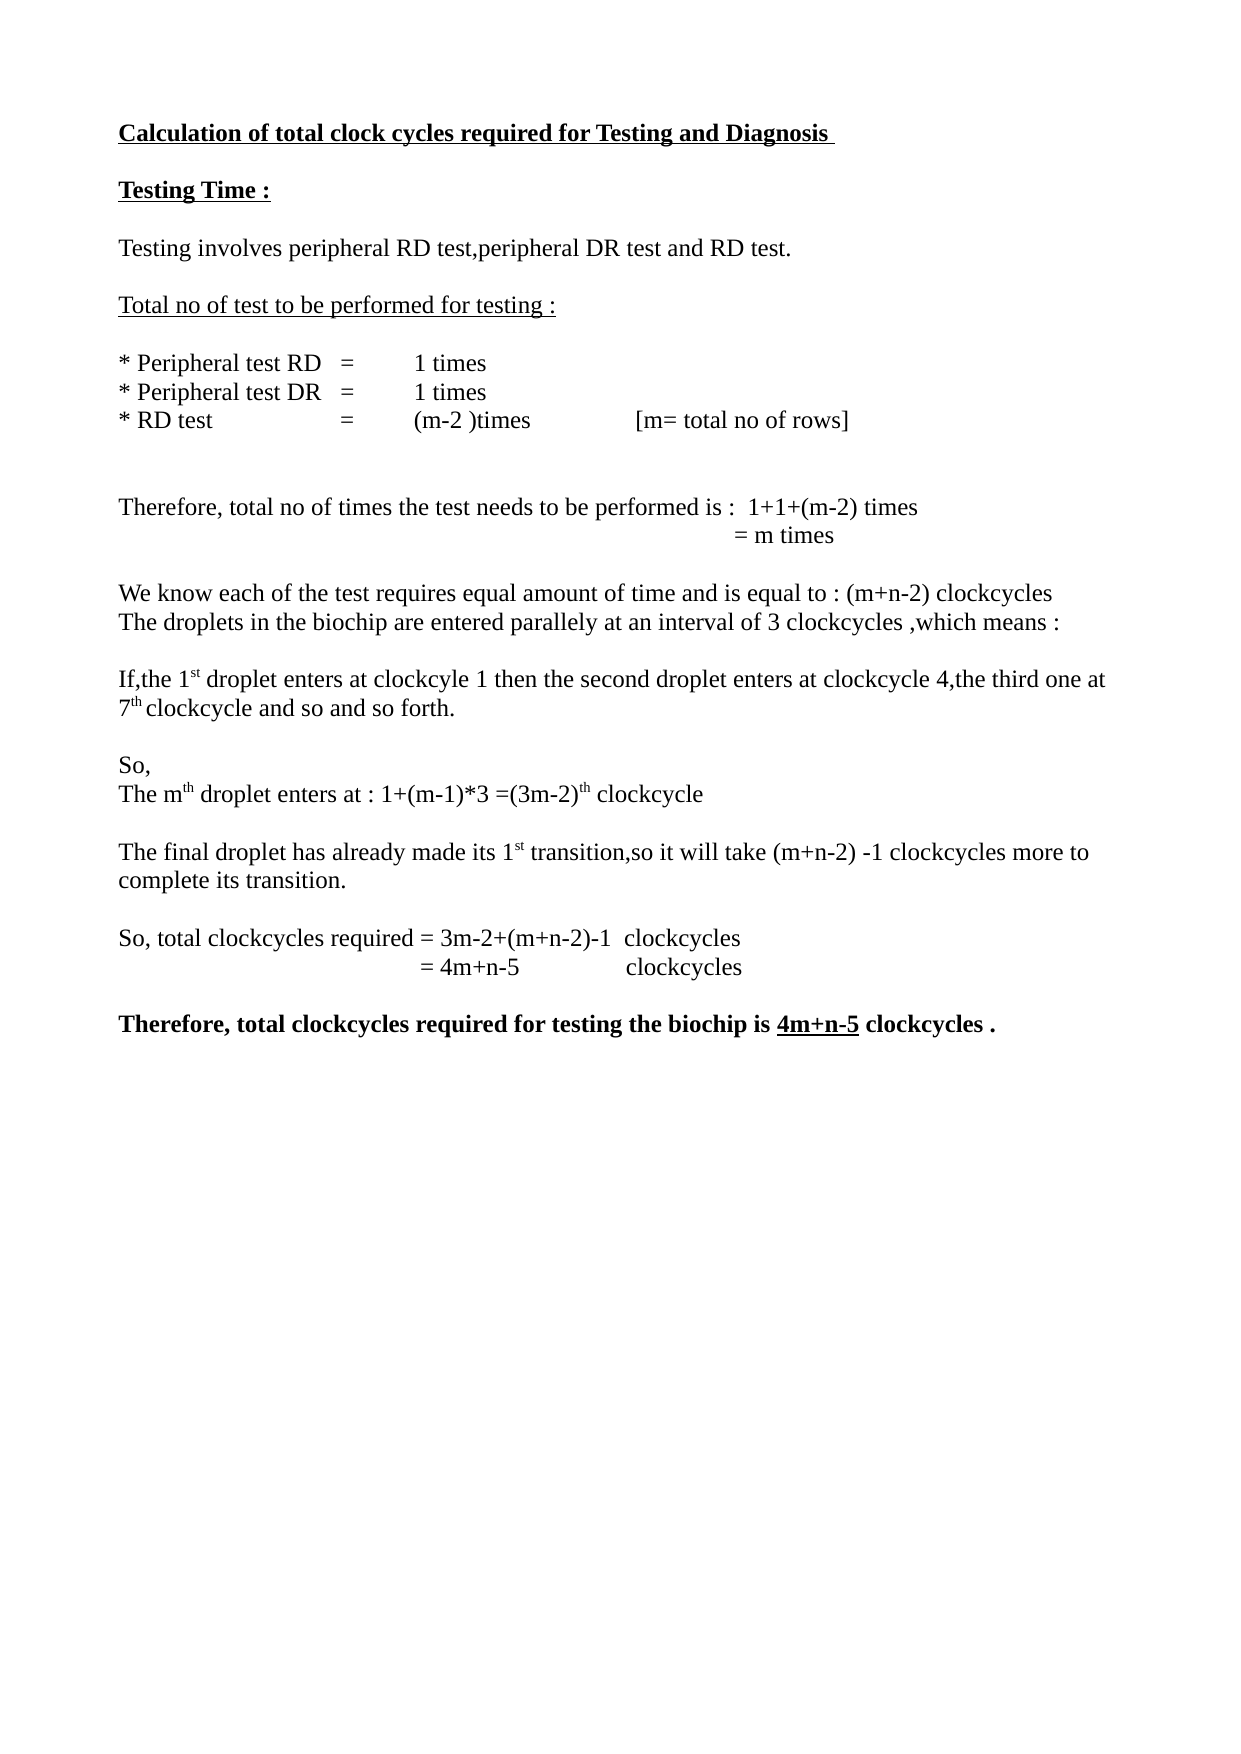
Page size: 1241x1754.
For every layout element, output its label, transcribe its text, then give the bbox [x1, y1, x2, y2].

text = m times [118, 521, 1122, 549]
text The mth droplet enters at : 1+(m-1)*3 =(3m-2)th clockcycle [118, 779, 1122, 808]
text The droplets in the biochip are entered parallely at an interval of 3 clockcycles ,which means : [118, 607, 1122, 636]
text Therefore, total no of times the test needs to be performed is : 1+1+(m-2) times [118, 492, 1122, 521]
text So, total clockcycles required = 3m-2+(m+n-2)-1 clockcycles [118, 923, 1122, 952]
text Therefore, total clockcycles required for testing the biochip is 4m+n-5 clockcycles . [118, 1009, 1122, 1038]
text * Peripheral test RD = 1 times [118, 348, 1122, 377]
text * RD test = (m-2 )times [m= total no of rows] [118, 406, 1122, 434]
text The final droplet has already made its 1st transition,so it will take (m+n-2) -1 clockcycles more to complete its transition. [118, 837, 1122, 894]
text Calculation of total clock cycles required for Testing and Diagnosis [118, 118, 1122, 147]
text * Peripheral test DR = 1 times [118, 377, 1122, 406]
text If,the 1st droplet enters at clockcyle 1 then the second droplet enters at clockcycle 4,the third one at 7th clockcycle and so and so forth. [118, 664, 1122, 722]
text Testing involves peripheral RD test,peripheral DR test and RD test. [118, 233, 1122, 262]
text Total no of test to be performed for testing : [118, 291, 1122, 319]
text = 4m+n-5 clockcycles [118, 952, 1122, 981]
text So, [118, 751, 1122, 779]
text We know each of the test requires equal amount of time and is equal to : (m+n-2) clockcycles [118, 578, 1122, 607]
text Testing Time : [118, 176, 1122, 204]
